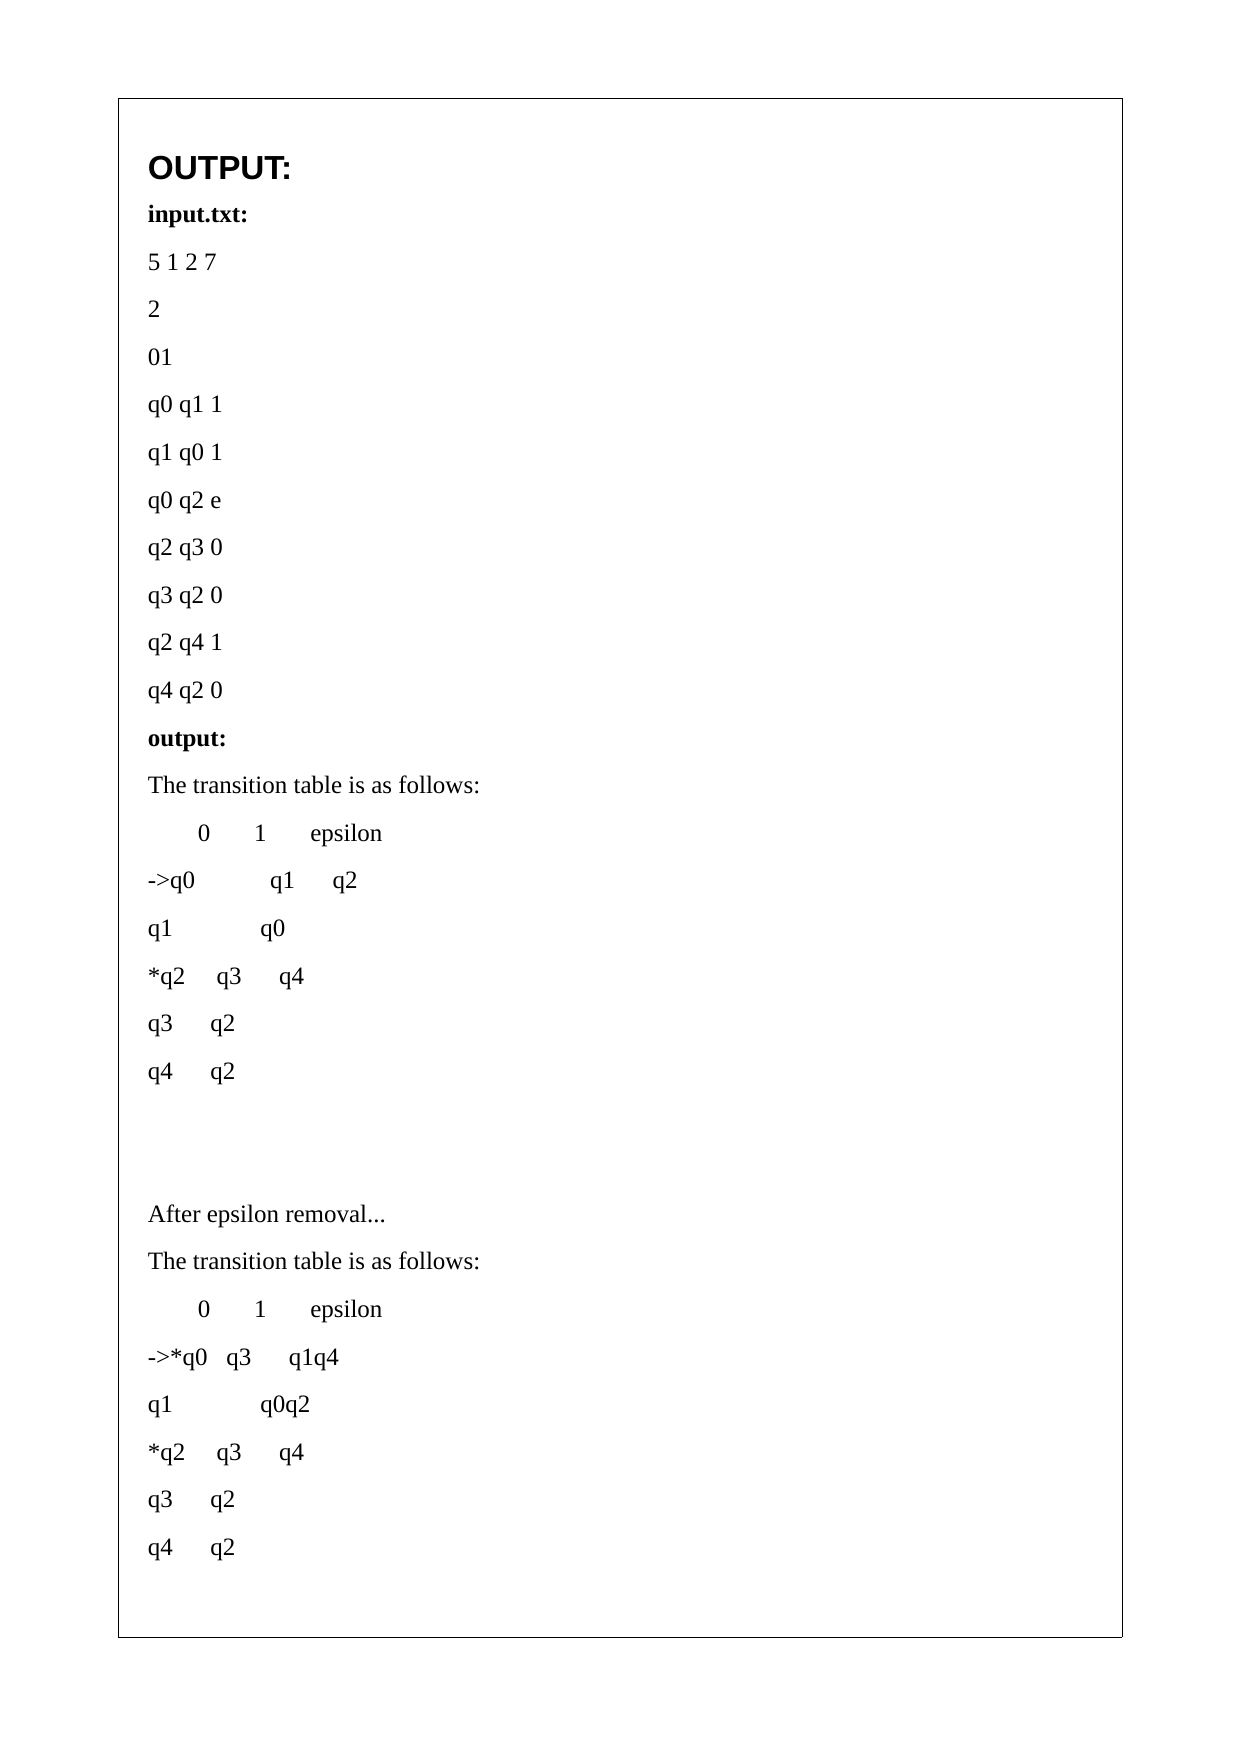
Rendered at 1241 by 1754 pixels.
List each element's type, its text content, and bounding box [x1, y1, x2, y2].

text q3 q2 [148, 1484, 1092, 1513]
text 0 1 epsilon [148, 1294, 1092, 1323]
text q3 q2 0 [148, 580, 1092, 609]
text q4 q2 0 [148, 675, 1092, 704]
text q4 q2 [148, 1532, 1092, 1561]
text input.txt: [148, 199, 1092, 228]
text ->*q0 q3 q1q4 [148, 1342, 1092, 1370]
text After epsilon removal... [148, 1199, 1092, 1227]
text q3 q2 [148, 1008, 1092, 1037]
text q2 q3 0 [148, 532, 1092, 561]
text 5 1 2 7 [148, 247, 1092, 275]
text q1 q0 [148, 913, 1092, 942]
text ->q0 q1 q2 [148, 866, 1092, 894]
text *q2 q3 q4 [148, 961, 1092, 989]
text The transition table is as follows: [148, 1246, 1092, 1275]
text *q2 q3 q4 [148, 1437, 1092, 1466]
text The transition table is as follows: [148, 770, 1092, 799]
text q2 q4 1 [148, 627, 1092, 656]
text 2 [148, 294, 1092, 323]
text output: [148, 723, 1092, 751]
text q1 q0q2 [148, 1389, 1092, 1418]
text q4 q2 [148, 1056, 1092, 1085]
text q1 q0 1 [148, 437, 1092, 466]
text 0 1 epsilon [148, 818, 1092, 847]
text q0 q1 1 [148, 389, 1092, 418]
text 01 [148, 342, 1092, 371]
subtitle OUTPUT: [148, 148, 1092, 187]
text q0 q2 e [148, 485, 1092, 513]
